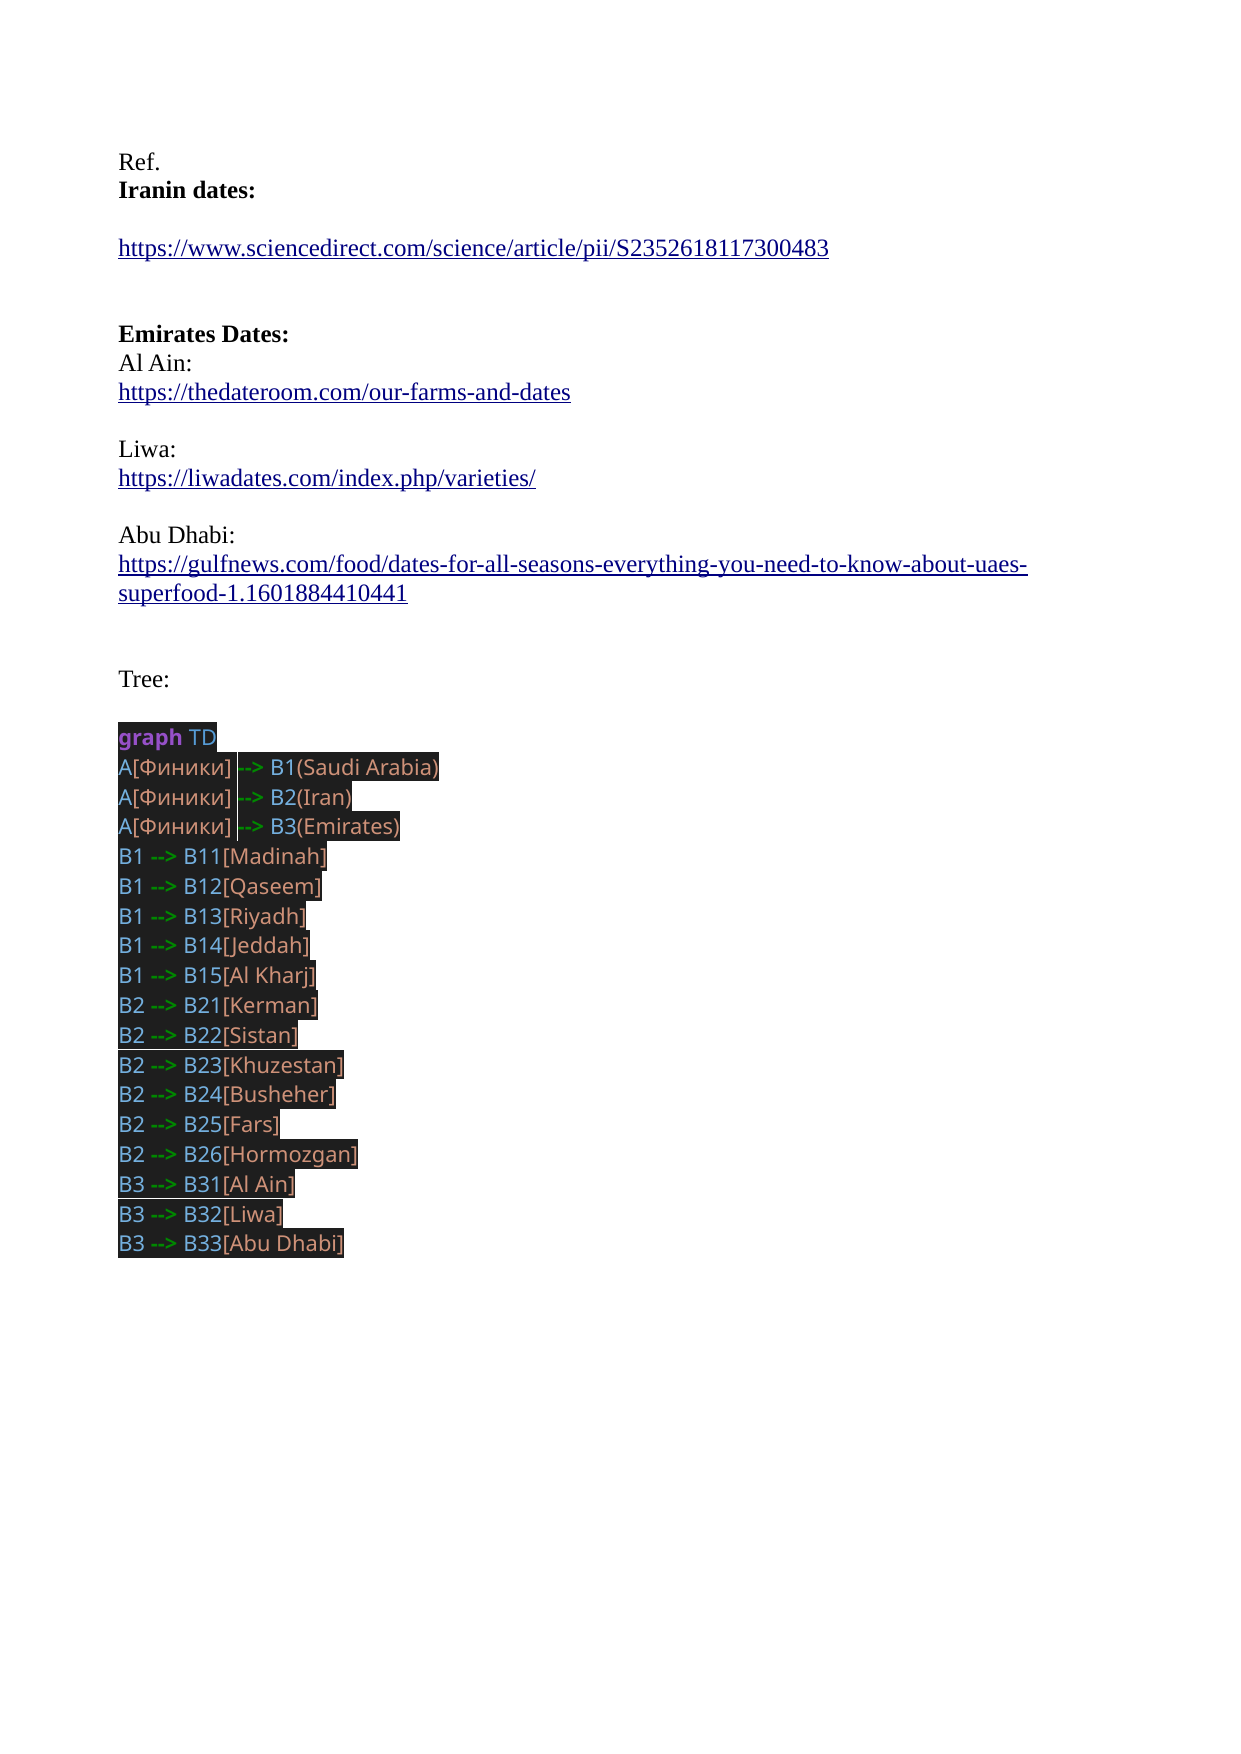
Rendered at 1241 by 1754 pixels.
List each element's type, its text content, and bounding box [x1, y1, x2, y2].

text A[Финики] --> B2(Iran) [118, 781, 1122, 811]
text Emirates Dates: [118, 319, 1122, 348]
text A[Финики] --> B3(Emirates) [118, 811, 1122, 841]
text B3 --> B33[Abu Dhabi] [118, 1228, 1122, 1258]
text B2 --> B21[Kerman] [118, 990, 1122, 1020]
text Al Ain: [118, 348, 1122, 377]
text https://www.sciencedirect.com/science/article/pii/S2352618117300483 [118, 233, 1122, 262]
text B1 --> B15[Al Kharj] [118, 960, 1122, 990]
text B1 --> B12[Qaseem] [118, 871, 1122, 901]
text Tree: [118, 664, 1122, 693]
text graph TD [118, 722, 1122, 752]
text A[Финики] --> B1(Saudi Arabia) [118, 752, 1122, 781]
text B2 --> B24[Busheher] [118, 1079, 1122, 1109]
text B1 --> B14[Jeddah] [118, 930, 1122, 960]
text B1 --> B11[Madinah] [118, 841, 1122, 871]
text https://thedateroom.com/our-farms-and-dates [118, 377, 1122, 406]
text Liwa: [118, 434, 1122, 463]
text B2 --> B22[Sistan] [118, 1020, 1122, 1049]
text B3 --> B31[Al Ain] [118, 1169, 1122, 1198]
text https://gulfnews.com/food/dates-for-all-seasons-everything-you-need-to-know-about-uaes-superfood-1.1601884410441 [118, 549, 1122, 607]
text B2 --> B23[Khuzestan] [118, 1049, 1122, 1079]
text B2 --> B25[Fars] [118, 1109, 1122, 1139]
text Ref. [118, 147, 1122, 176]
text B3 --> B32[Liwa] [118, 1198, 1122, 1228]
text Abu Dhabi: [118, 521, 1122, 549]
text https://liwadates.com/index.php/varieties/ [118, 463, 1122, 492]
text B2 --> B26[Hormozgan] [118, 1139, 1122, 1169]
text Iranin dates: [118, 176, 1122, 204]
text B1 --> B13[Riyadh] [118, 901, 1122, 930]
